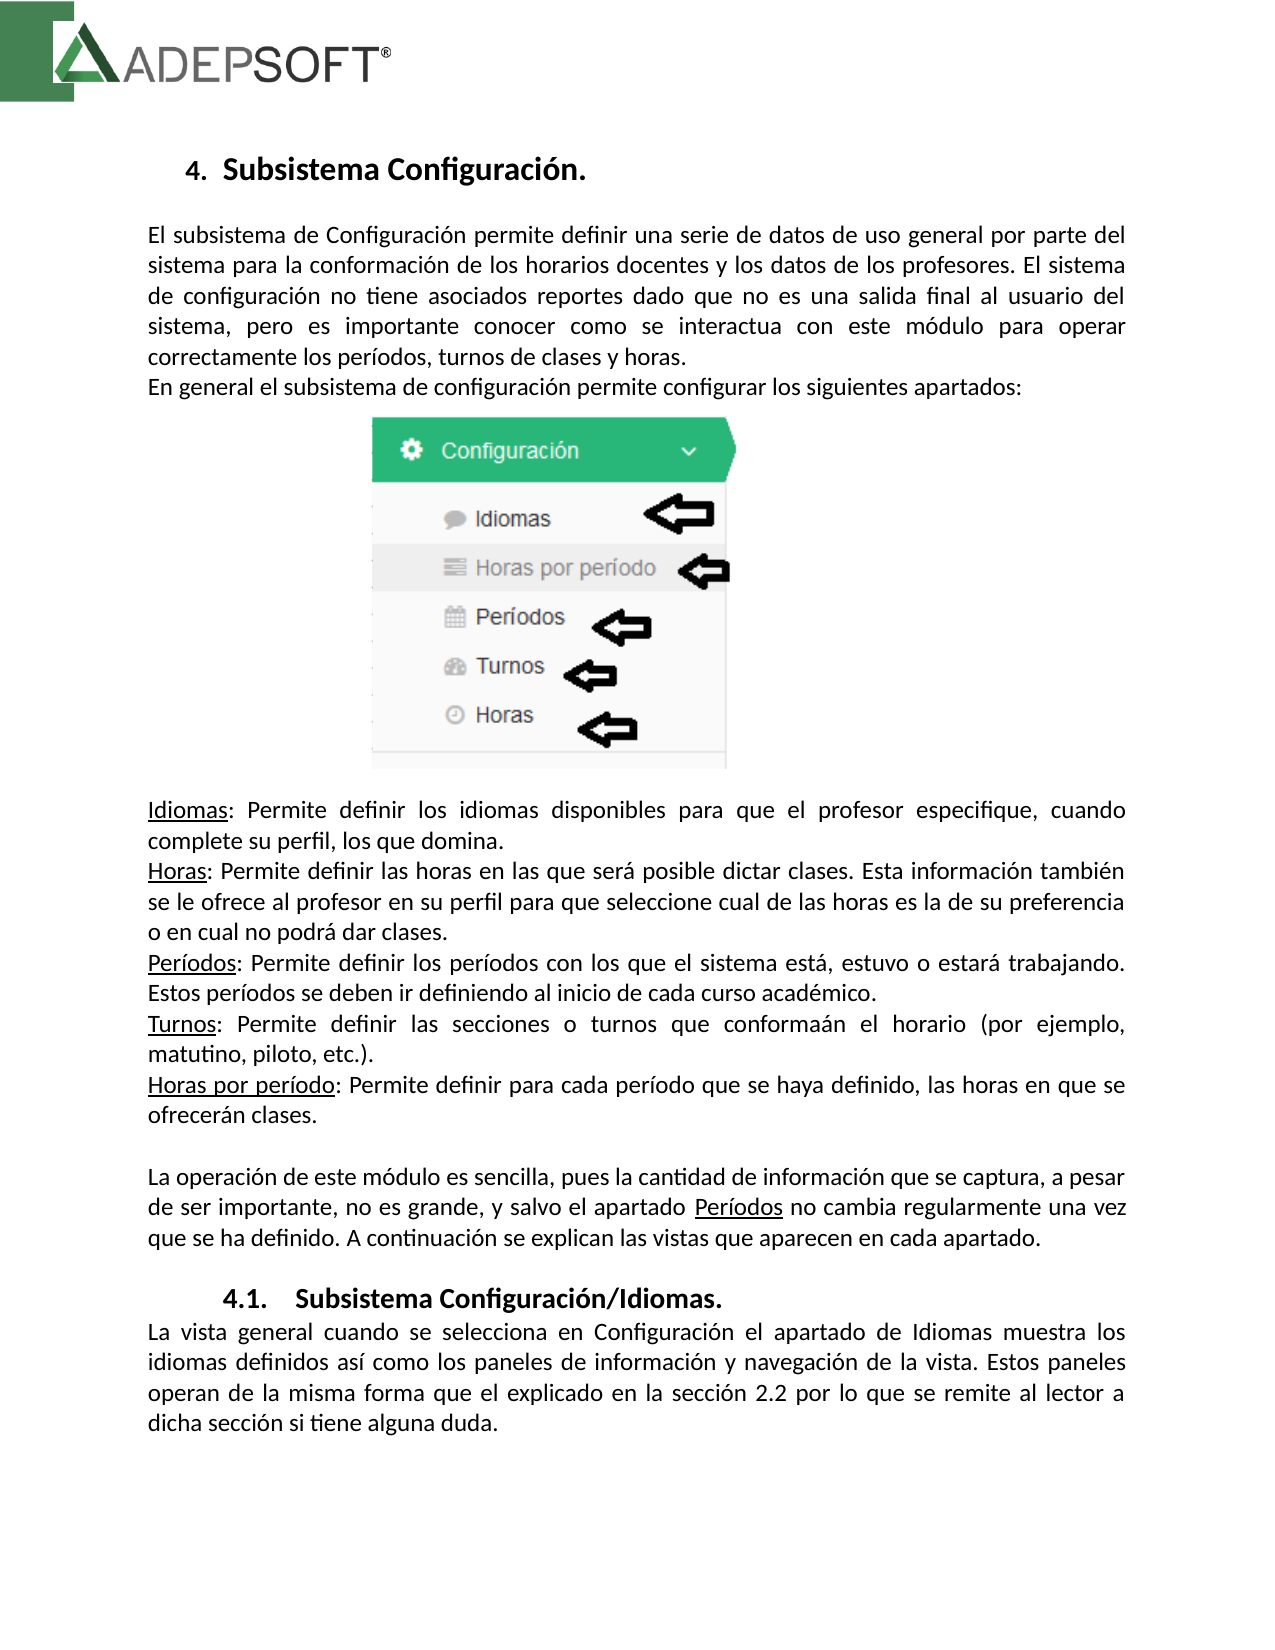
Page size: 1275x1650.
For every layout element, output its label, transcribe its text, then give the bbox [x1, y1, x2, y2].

text Horas por período: Permite definir para cada período que se haya definido, las horas en que se ofrecerán clases. [148, 1069, 1127, 1130]
text Horas: Permite definir las horas en las que será posible dictar clases. Esta información también se le ofrece al profesor en su perfil para que seleccione cual de las horas es la de su preferencia o en cual no podrá dar clases. [148, 855, 1127, 947]
picture [53, 21, 392, 83]
text En general el subsistema de configuración permite configurar los siguientes apartados: [148, 372, 1127, 402]
text Idiomas: Permite definir los idiomas disponibles para que el profesor especifique, cuando complete su perfil, los que domina. [148, 794, 1127, 855]
text Turnos: Permite definir las secciones o turnos que conformaán el horario (por ejemplo, matutino, piloto, etc.). [148, 1008, 1127, 1069]
text La operación de este módulo es sencilla, pues la cantidad de información que se captura, a pesar de ser importante, no es grande, y salvo el apartado Períodos no cambia regularmente una vez que se ha definido. A continuación se explican las vistas que aparecen en cada apartado. [148, 1161, 1127, 1252]
list Subsistema Configuración. [185, 148, 1127, 188]
text El subsistema de Configuración permite definir una serie de datos de uso general por parte del sistema para la conformación de los horarios docentes y los datos de los profesores. El sistema de configuración no tiene asociados reportes dado que no es una salida final al usuario del sistema, pero es importante conocer como se interactua con este módulo para operar correctamente los períodos, turnos de clases y horas. [148, 219, 1127, 372]
list Subsistema Configuración/Idiomas. [223, 1280, 1127, 1316]
text Períodos: Permite definir los períodos con los que el sistema está, estuvo o estará trabajando. Estos períodos se deben ir definiendo al inicio de cada curso académico. [148, 947, 1127, 1008]
text La vista general cuando se selecciona en Configuración el apartado de Idiomas muestra los idiomas definidos así como los paneles de información y navegación de la vista. Estos paneles operan de la misma forma que el explicado en la sección 2.2 por lo que se remite al lector a dicha sección si tiene alguna duda. [148, 1316, 1127, 1438]
